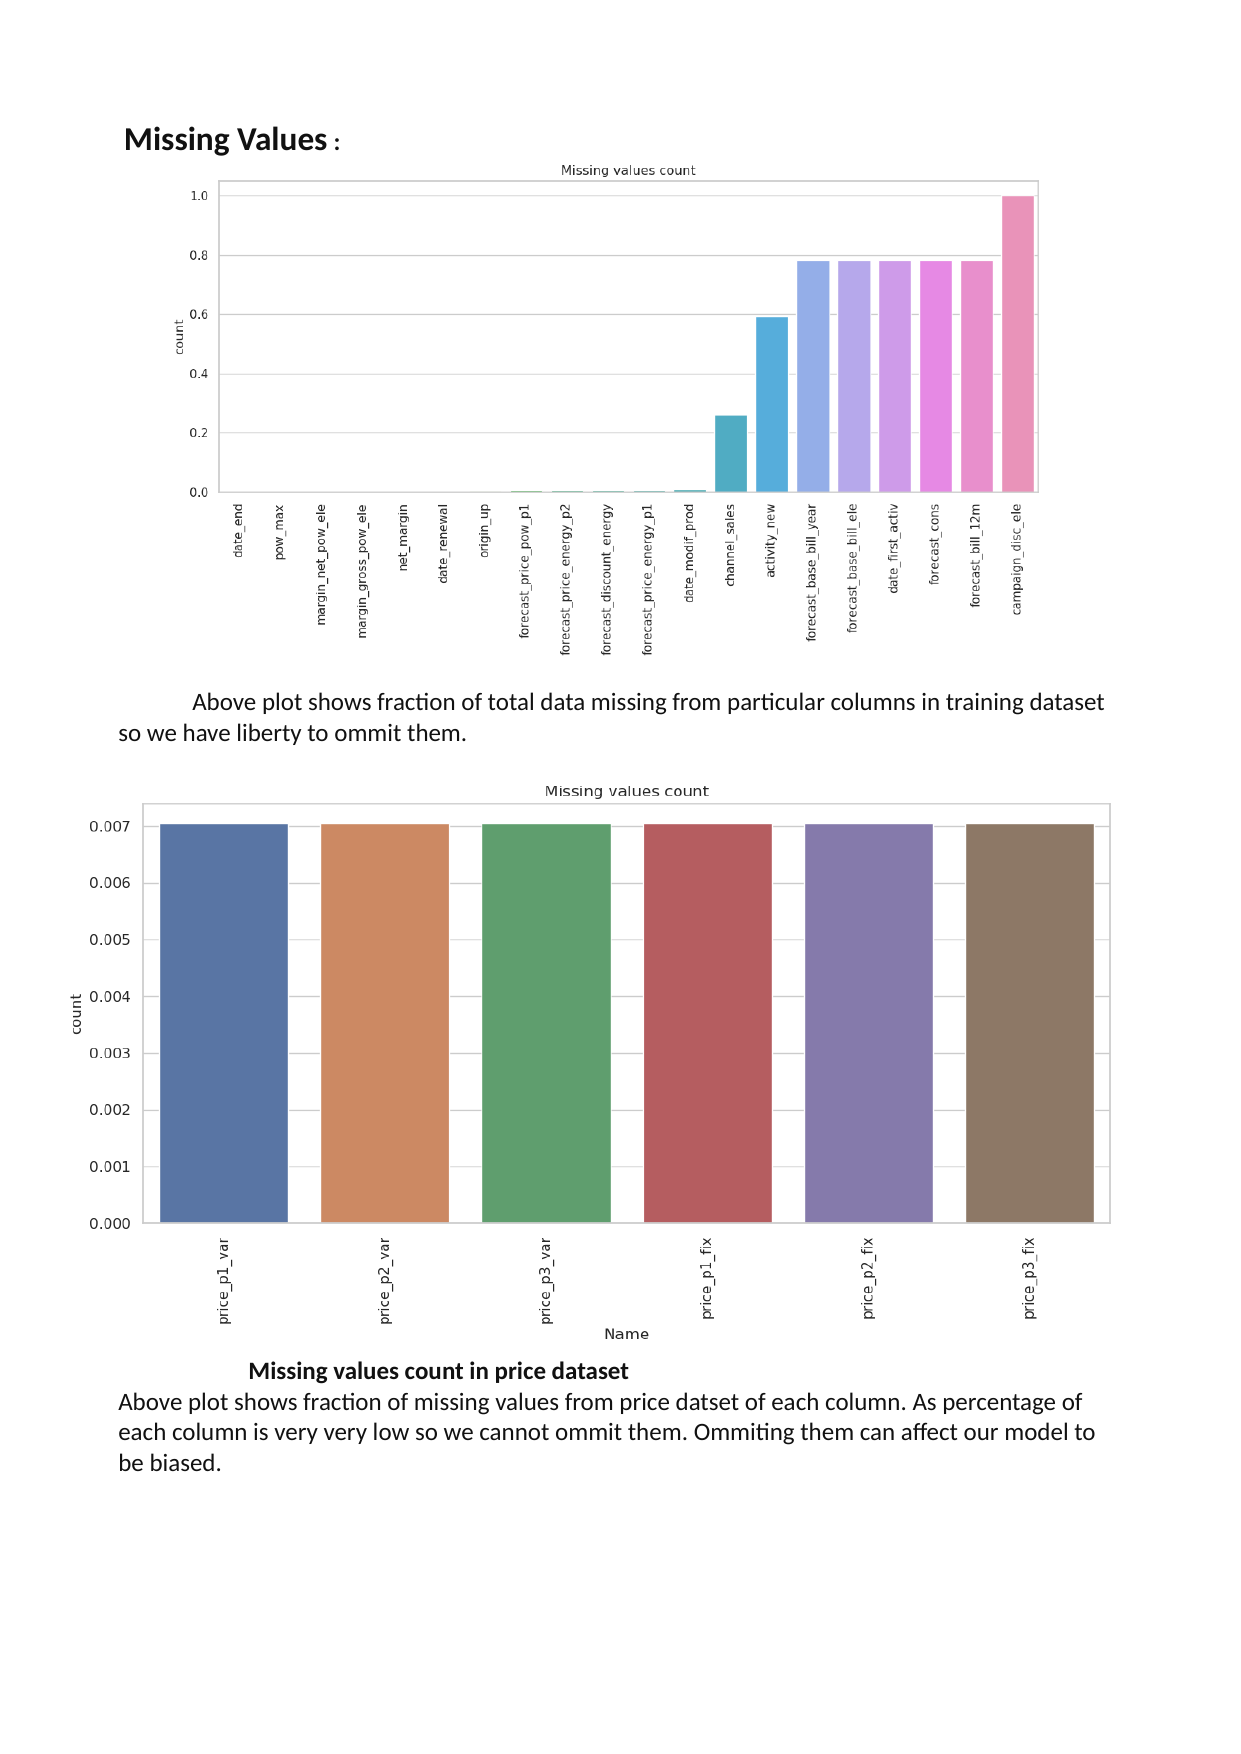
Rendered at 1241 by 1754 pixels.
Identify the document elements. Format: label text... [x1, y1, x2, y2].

picture [8, 777, 1232, 1356]
text Missing Values : [118, 118, 1122, 158]
text Above plot shows fraction of missing values from price datset of each column. As percentage of each column is very very low so we cannot ommit them. Ommiting them can affect our model to be biased. [118, 1386, 1122, 1477]
text Above plot shows fraction of total data missing from particular columns in training dataset so we have liberty to ommit them. [118, 686, 1122, 747]
picture [118, 158, 1123, 656]
text Missing values count in price dataset [118, 1356, 1122, 1386]
